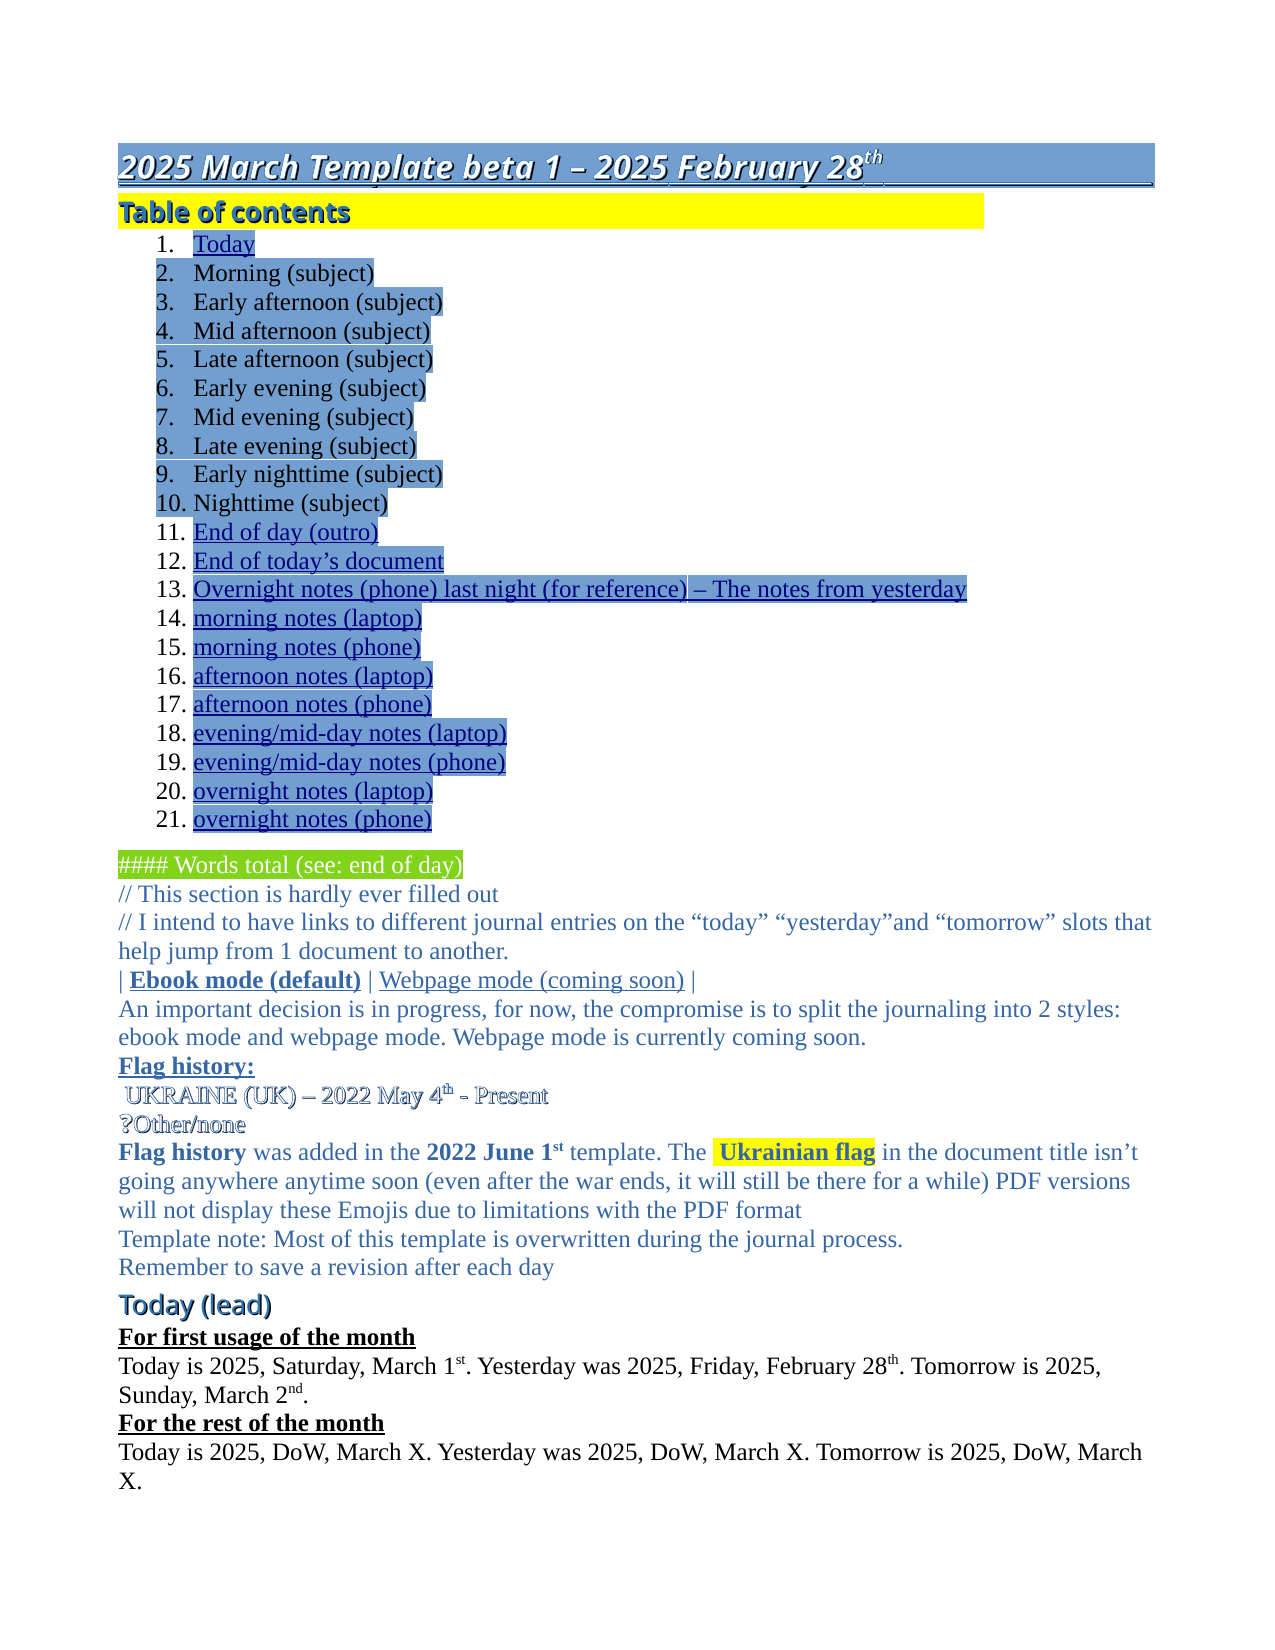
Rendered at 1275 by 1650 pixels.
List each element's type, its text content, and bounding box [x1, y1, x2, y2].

text ❓️Other/none [118, 1109, 1157, 1137]
subtitle 2025 March Template beta 1 – 2025 February 28th [118, 143, 1157, 188]
text 🇺🇦️ UKRAINE (UK) – 2022 May 4th - Present [118, 1080, 1157, 1109]
list Early evening (subject) [156, 373, 1157, 402]
text // This section is hardly ever filled out [118, 879, 1157, 907]
list overnight notes (phone) [156, 804, 1157, 833]
text Today is 2025, Saturday, March 1st. Yesterday was 2025, Friday, February 28th. Tomorrow is 2025, Sunday, March 2nd. [118, 1351, 1157, 1408]
text // I intend to have links to different journal entries on the “today” “yesterday”and “tomorrow” slots that help jump from 1 document to another. [118, 907, 1157, 965]
subtitle Table of contents [118, 193, 1157, 229]
list Morning (subject) [156, 258, 1157, 287]
text An important decision is in progress, for now, the compromise is to split the journaling into 2 styles: ebook mode and webpage mode. Webpage mode is currently coming soon. [118, 994, 1157, 1051]
list Early nighttime (subject) [156, 459, 1157, 488]
list overnight notes (laptop) [156, 776, 1157, 804]
list evening/mid-day notes (phone) [156, 747, 1157, 776]
list morning notes (phone) [156, 632, 1157, 661]
list Mid afternoon (subject) [156, 316, 1157, 344]
list morning notes (laptop) [156, 603, 1157, 632]
list Nighttime (subject) [156, 488, 1157, 517]
list afternoon notes (phone) [156, 689, 1157, 718]
text | Ebook mode (default) | Webpage mode (coming soon) | [118, 965, 1157, 994]
text Today is 2025, DoW, March X. Yesterday was 2025, DoW, March X. Tomorrow is 2025, DoW, March X. [118, 1437, 1157, 1495]
list Early afternoon (subject) [156, 287, 1157, 316]
text Remember to save a revision after each day [118, 1252, 1157, 1281]
list End of today’s document [156, 546, 1157, 574]
text Template note: Most of this template is overwritten during the journal process. [118, 1224, 1157, 1252]
text Flag history: [118, 1051, 1157, 1080]
list End of day (outro) [156, 517, 1157, 546]
list Today [156, 229, 1157, 258]
list Mid evening (subject) [156, 402, 1157, 431]
text For the rest of the month [118, 1408, 1157, 1437]
list Late afternoon (subject) [156, 344, 1157, 373]
subtitle Today (lead) [118, 1285, 1157, 1322]
list Late evening (subject) [156, 431, 1157, 459]
list evening/mid-day notes (laptop) [156, 718, 1157, 747]
text Flag history was added in the 2022 June 1st template. The 🇺🇦️ Ukrainian flag in the document title isn’t going anywhere anytime soon (even after the war ends, it will still be there for a while) PDF versions will not display these Emojis due to limitations with the PDF format [118, 1137, 1157, 1224]
text For first usage of the month [118, 1322, 1157, 1351]
list afternoon notes (laptop) [156, 661, 1157, 689]
text #### Words total (see: end of day) [118, 850, 1157, 879]
list Overnight notes (phone) last night (for reference) – The notes from yesterday [156, 574, 1157, 603]
